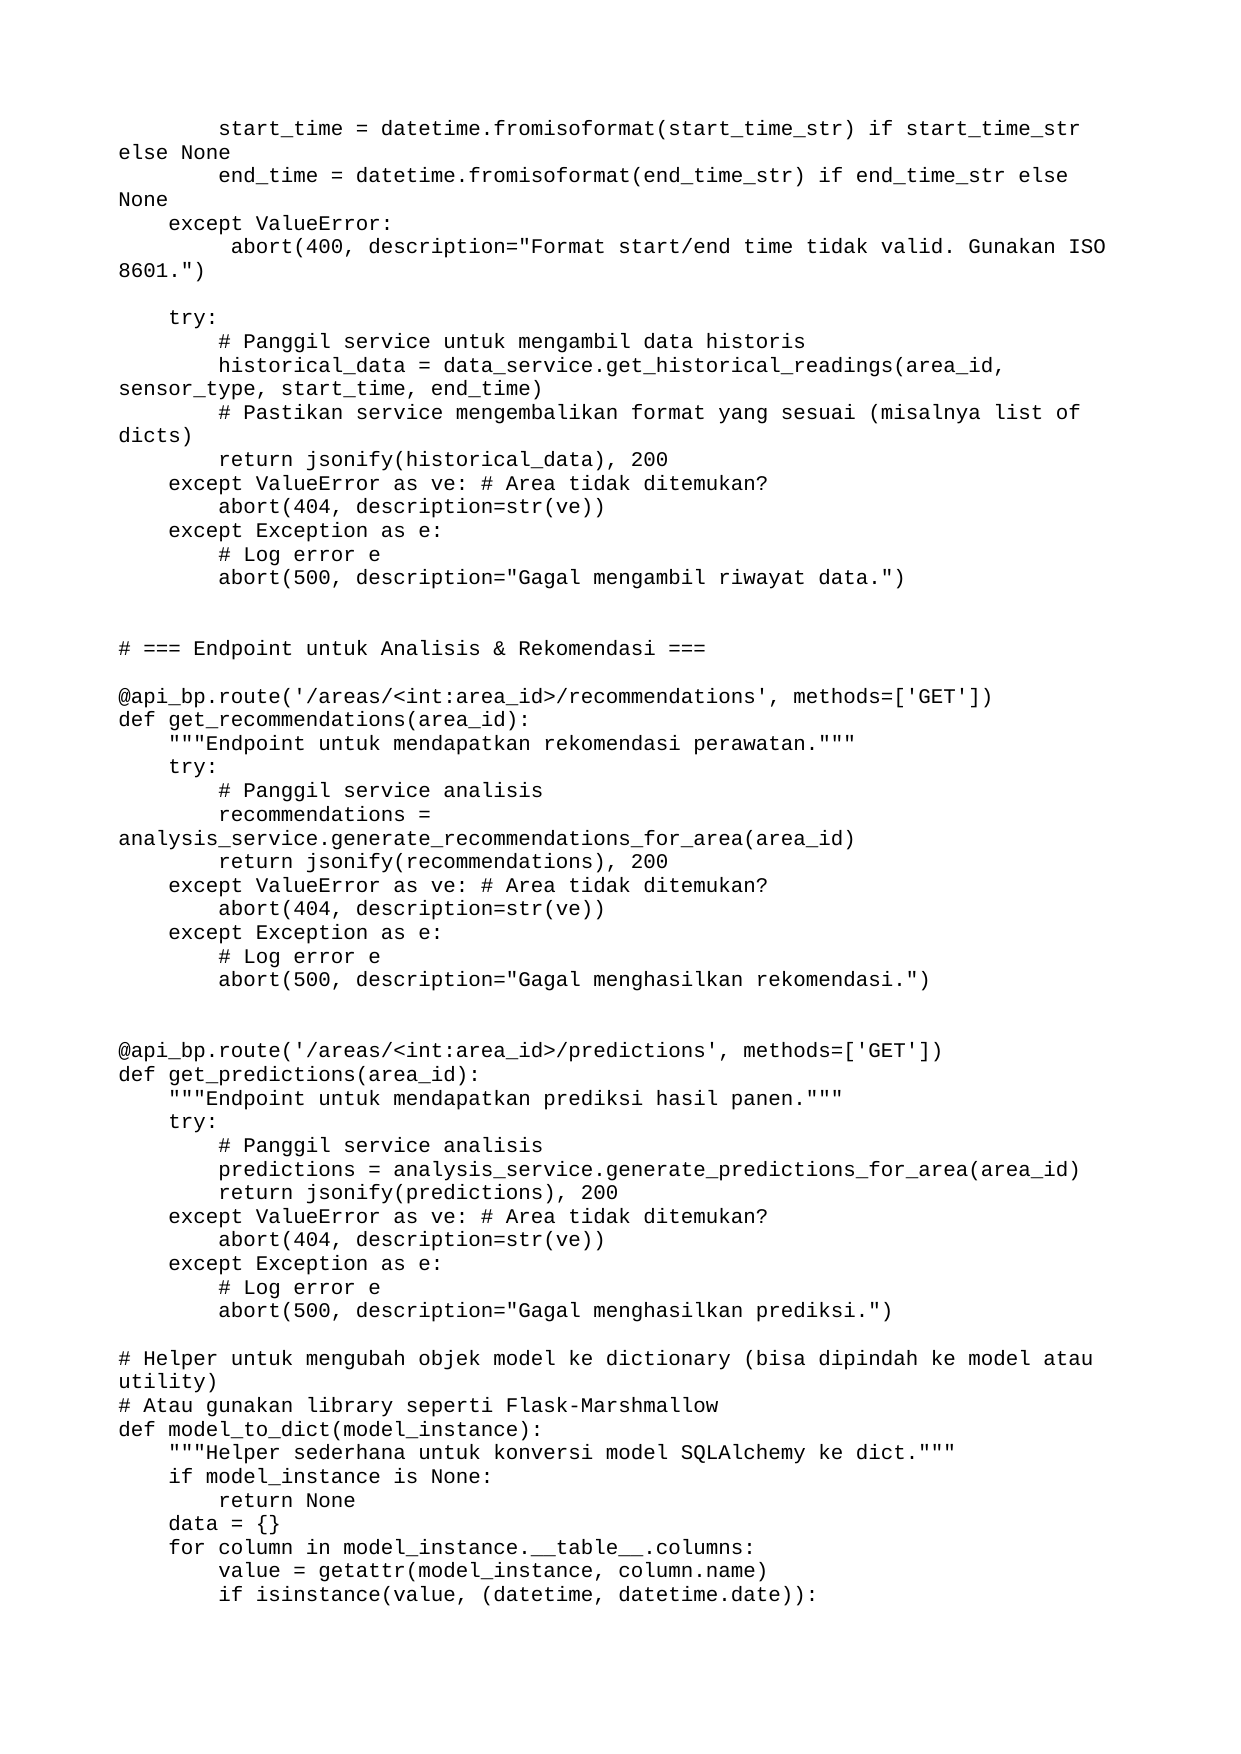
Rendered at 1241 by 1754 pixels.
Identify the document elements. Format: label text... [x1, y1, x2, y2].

text for column in model_instance.__table__.columns: [118, 1537, 1122, 1561]
text """Endpoint untuk mendapatkan rekomendasi perawatan.""" [118, 733, 1122, 757]
text abort(500, description="Gagal menghasilkan prediksi.") [118, 1300, 1122, 1324]
text """Helper sederhana untuk konversi model SQLAlchemy ke dict.""" [118, 1442, 1122, 1466]
text except Exception as e: [118, 1253, 1122, 1277]
text """Endpoint untuk mendapatkan prediksi hasil panen.""" [118, 1088, 1122, 1111]
text @api_bp.route('/areas/<int:area_id>/predictions', methods=['GET']) [118, 1040, 1122, 1064]
text recommendations = analysis_service.generate_recommendations_for_area(area_id) [118, 804, 1122, 851]
text end_time = datetime.fromisoformat(end_time_str) if end_time_str else None [118, 165, 1122, 213]
text return jsonify(predictions), 200 [118, 1182, 1122, 1206]
text # === Endpoint untuk Analisis & Rekomendasi === [118, 638, 1122, 662]
text abort(404, description=str(ve)) [118, 898, 1122, 922]
text # Log error e [118, 946, 1122, 969]
text except Exception as e: [118, 520, 1122, 544]
text historical_data = data_service.get_historical_readings(area_id, sensor_type, start_time, end_time) [118, 354, 1122, 402]
text # Log error e [118, 1277, 1122, 1300]
text except ValueError as ve: # Area tidak ditemukan? [118, 875, 1122, 898]
text except Exception as e: [118, 922, 1122, 946]
text except ValueError as ve: # Area tidak ditemukan? [118, 473, 1122, 496]
text data = {} [118, 1513, 1122, 1537]
text # Helper untuk mengubah objek model ke dictionary (bisa dipindah ke model atau utility) [118, 1348, 1122, 1395]
text abort(404, description=str(ve)) [118, 496, 1122, 520]
text # Atau gunakan library seperti Flask-Marshmallow [118, 1395, 1122, 1419]
text except ValueError as ve: # Area tidak ditemukan? [118, 1206, 1122, 1229]
text abort(400, description="Format start/end time tidak valid. Gunakan ISO 8601.") [118, 236, 1122, 284]
text if model_instance is None: [118, 1466, 1122, 1489]
text abort(500, description="Gagal mengambil riwayat data.") [118, 567, 1122, 591]
text return jsonify(recommendations), 200 [118, 851, 1122, 875]
text # Panggil service analisis [118, 780, 1122, 804]
text # Log error e [118, 544, 1122, 567]
text abort(500, description="Gagal menghasilkan rekomendasi.") [118, 969, 1122, 993]
text return None [118, 1489, 1122, 1513]
text @api_bp.route('/areas/<int:area_id>/recommendations', methods=['GET']) [118, 686, 1122, 709]
text start_time = datetime.fromisoformat(start_time_str) if start_time_str else None [118, 118, 1122, 165]
text if isinstance(value, (datetime, datetime.date)): [118, 1584, 1122, 1608]
text # Panggil service untuk mengambil data historis [118, 331, 1122, 354]
text try: [118, 757, 1122, 780]
text def get_predictions(area_id): [118, 1064, 1122, 1088]
text # Pastikan service mengembalikan format yang sesuai (misalnya list of dicts) [118, 402, 1122, 449]
text # Panggil service analisis [118, 1135, 1122, 1158]
text except ValueError: [118, 213, 1122, 236]
text return jsonify(historical_data), 200 [118, 449, 1122, 473]
text value = getattr(model_instance, column.name) [118, 1561, 1122, 1584]
text def model_to_dict(model_instance): [118, 1419, 1122, 1442]
text abort(404, description=str(ve)) [118, 1229, 1122, 1253]
text predictions = analysis_service.generate_predictions_for_area(area_id) [118, 1158, 1122, 1182]
text try: [118, 307, 1122, 331]
text try: [118, 1111, 1122, 1135]
text def get_recommendations(area_id): [118, 709, 1122, 733]
